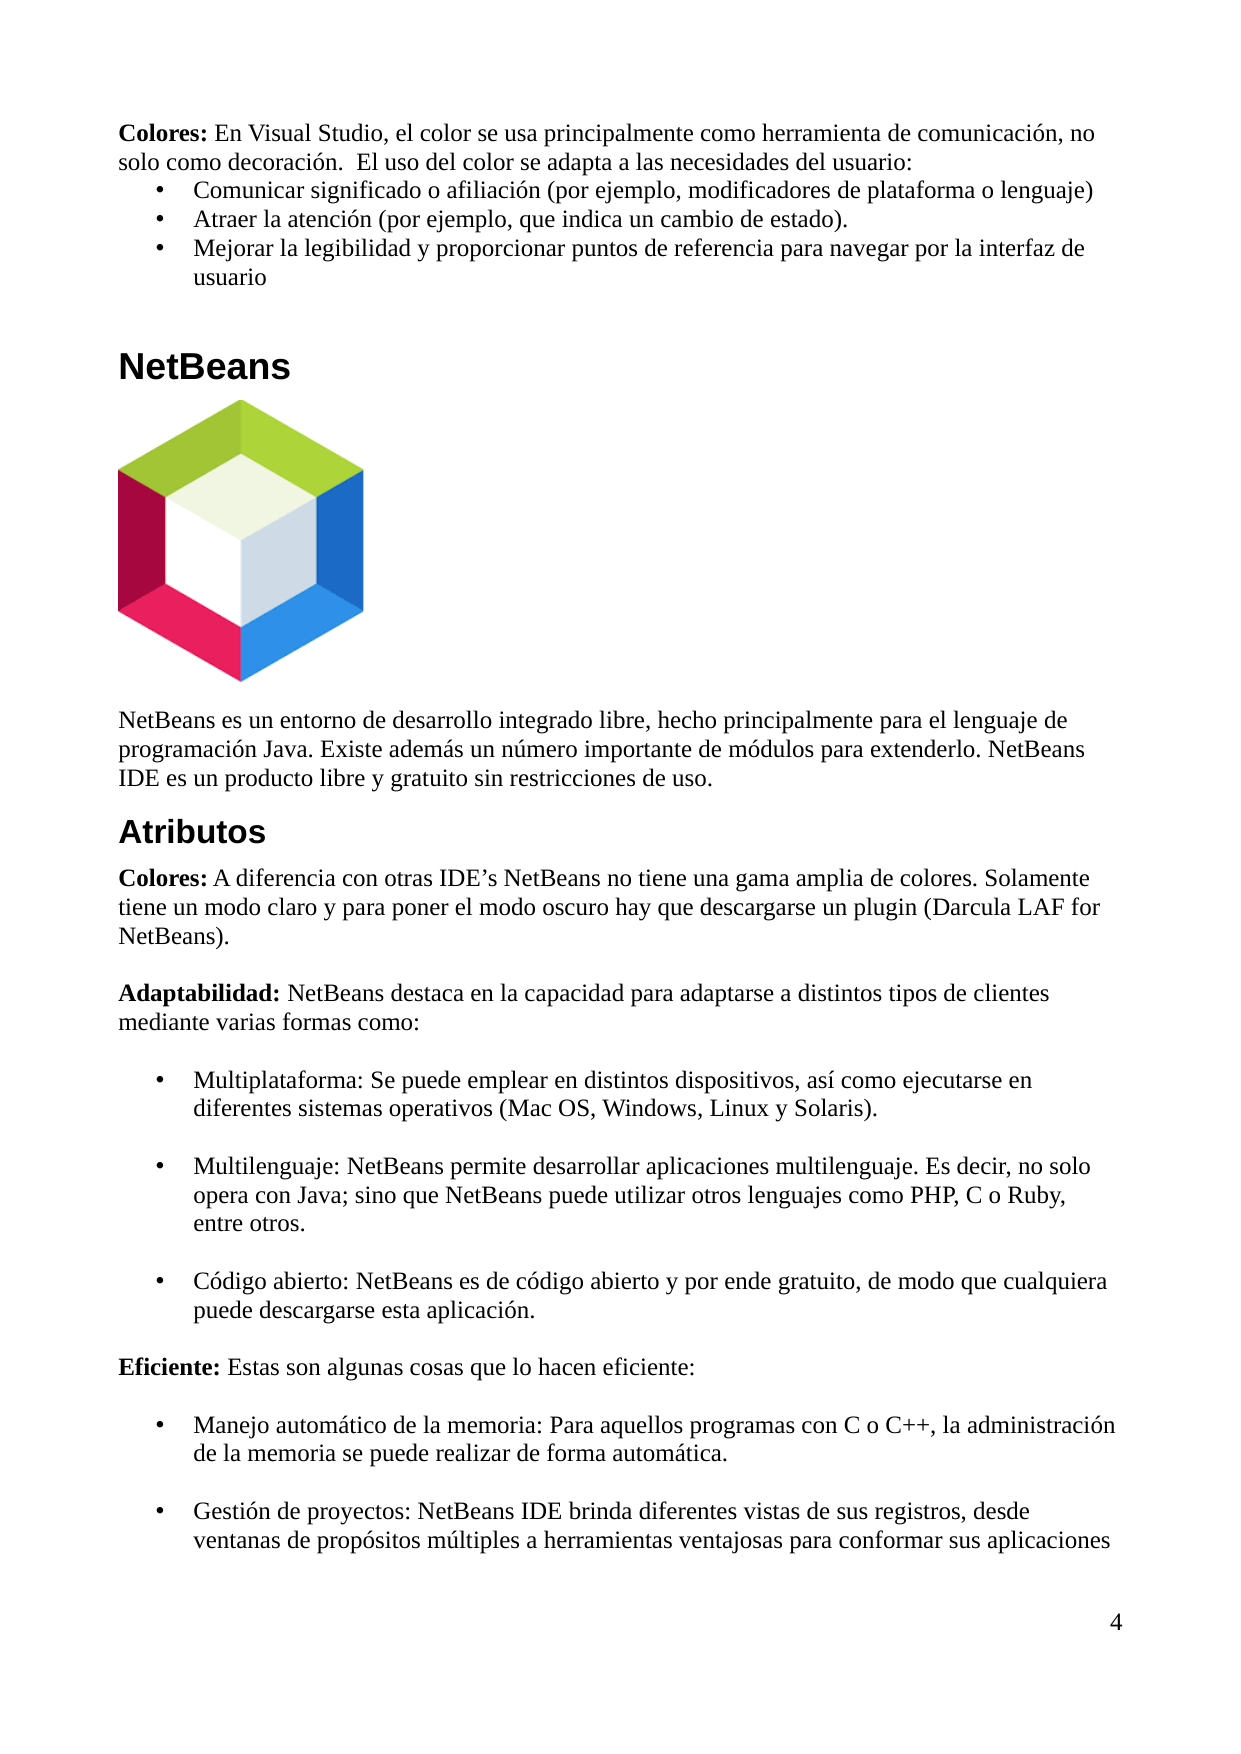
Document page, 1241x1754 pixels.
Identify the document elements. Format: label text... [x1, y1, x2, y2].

list Mejorar la legibilidad y proporcionar puntos de referencia para navegar por la interfaz de usuario [156, 233, 1122, 291]
picture [118, 400, 364, 682]
text Eficiente: Estas son algunas cosas que lo hacen eficiente: [118, 1352, 1122, 1381]
list Gestión de proyectos: NetBeans IDE brinda diferentes vistas de sus registros, desde ventanas de propósitos múltiples a herramientas ventajosas para conformar sus aplicaciones [156, 1496, 1122, 1553]
list Atraer la atención (por ejemplo, que indica un cambio de estado). [156, 204, 1122, 233]
list Multiplataforma: Se puede emplear en distintos dispositivos, así como ejecutarse en diferentes sistemas operativos (Mac OS, Windows, Linux y Solaris). [156, 1065, 1122, 1122]
list Comunicar significado o afiliación (por ejemplo, modificadores de plataforma o lenguaje) [156, 176, 1122, 204]
text NetBeans es un entorno de desarrollo integrado libre, hecho principalmente para el lenguaje de programación Java. Existe además un número importante de módulos para extenderlo. NetBeans IDE es un producto libre y gratuito sin restricciones de uso. [118, 706, 1122, 792]
subtitle Atributos [118, 813, 1122, 851]
text Colores: A diferencia con otras IDE’s NetBeans no tiene una gama amplia de colores. Solamente tiene un modo claro y para poner el modo oscuro hay que descargarse un plugin (Darcula LAF for NetBeans). [118, 863, 1122, 950]
subtitle NetBeans [118, 344, 1122, 387]
list Multilenguaje: NetBeans permite desarrollar aplicaciones multilenguaje. Es decir, no solo opera con Java; sino que NetBeans puede utilizar otros lenguajes como PHP, C o Ruby, entre otros. [156, 1151, 1122, 1237]
list Código abierto: NetBeans es de código abierto y por ende gratuito, de modo que cualquiera puede descargarse esta aplicación. [156, 1266, 1122, 1323]
text Adaptabilidad: NetBeans destaca en la capacidad para adaptarse a distintos tipos de clientes mediante varias formas como: [118, 978, 1122, 1036]
text Colores: En Visual Studio, el color se usa principalmente como herramienta de comunicación, no solo como decoración. El uso del color se adapta a las necesidades del usuario: [118, 118, 1122, 176]
list Manejo automático de la memoria: Para aquellos programas con C o C++, la administración de la memoria se puede realizar de forma automática. [156, 1410, 1122, 1467]
